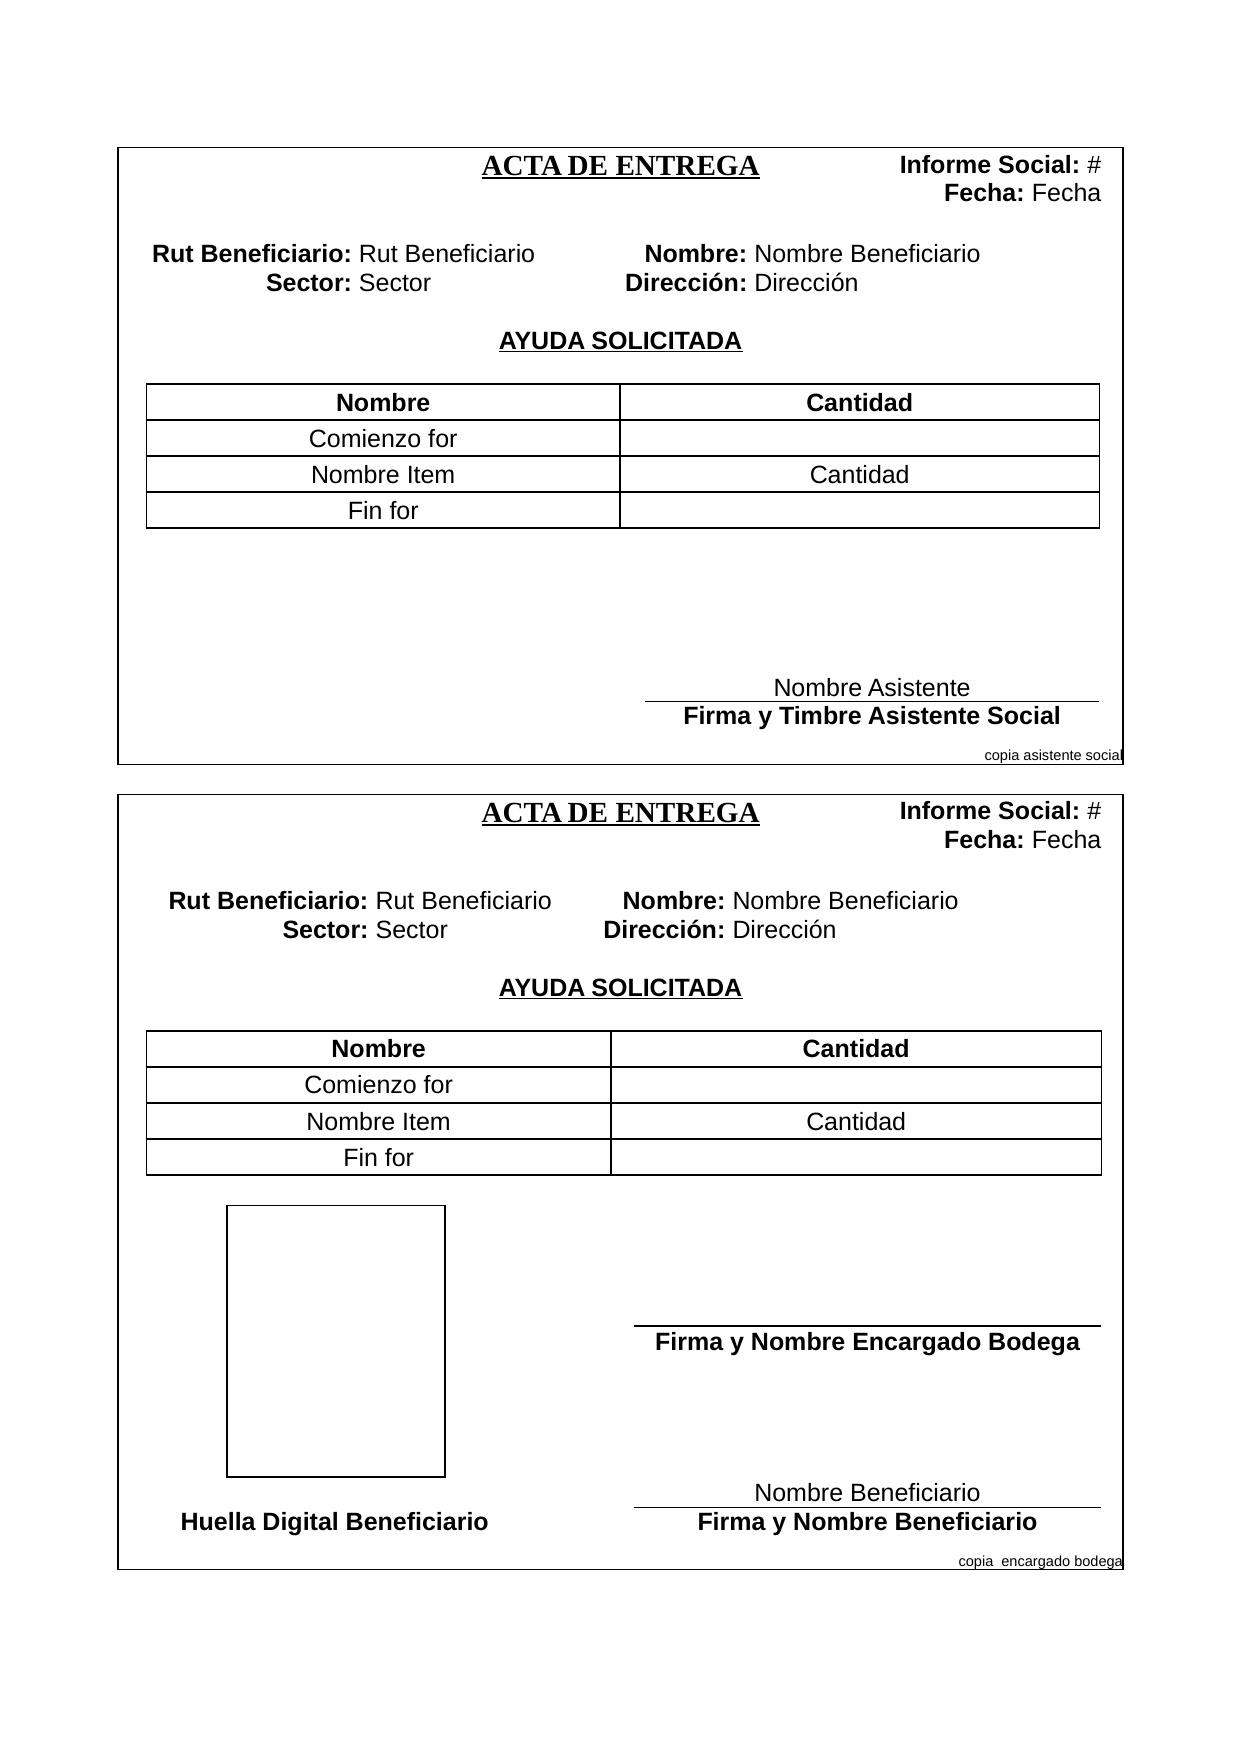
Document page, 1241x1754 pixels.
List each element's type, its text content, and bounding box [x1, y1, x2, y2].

table_cell [228, 1206, 444, 1476]
table_header ACTA DE ENTREGA [119, 150, 1122, 214]
table_cell [621, 493, 1099, 527]
table_cell Comienzo for [147, 1068, 610, 1102]
table_cell [119, 383, 146, 419]
table_cell [612, 1140, 1101, 1174]
table_cell Firma y Nombre Beneficiario [634, 1508, 1101, 1535]
table_cell [119, 673, 645, 701]
table_cell Cantidad [612, 1032, 1101, 1066]
table_cell [119, 615, 1122, 644]
table_cell [446, 1416, 611, 1446]
table_cell [446, 1325, 611, 1356]
table_cell [119, 558, 1122, 586]
table_cell AYUDA SOLICITADA [119, 297, 1122, 383]
table_cell [1101, 1507, 1122, 1535]
table_cell Nombre Beneficiario [754, 239, 1099, 268]
table_cell [119, 1507, 173, 1535]
table_cell [119, 915, 146, 944]
table_cell [119, 1265, 226, 1295]
table_cell [496, 1507, 611, 1535]
table_cell [446, 1235, 611, 1265]
table_cell [119, 886, 146, 915]
table_cell [1100, 419, 1122, 455]
table_cell Nombre [147, 385, 619, 419]
table_cell [634, 1295, 1101, 1325]
table_cell Huella Digital Beneficiario [173, 1507, 496, 1535]
table_cell [1101, 886, 1122, 915]
table_cell Rut Beneficiario: [146, 239, 359, 268]
table_cell Rut Beneficiario: [146, 886, 375, 915]
table_cell [119, 1138, 146, 1174]
table_cell copia encargado bodega [119, 1535, 1122, 1569]
table_cell [611, 1265, 1122, 1295]
table_cell Nombre Item [147, 457, 619, 491]
table_cell Fin for [147, 1140, 610, 1174]
table_cell Dirección [754, 268, 1099, 297]
table_cell [612, 1068, 1101, 1102]
table_cell [119, 644, 1122, 672]
table_cell [1100, 455, 1122, 491]
table_cell [119, 1356, 226, 1386]
table_cell Dirección [732, 915, 1101, 944]
table_cell [611, 1356, 1122, 1386]
table_cell Sector [375, 915, 598, 944]
table_cell [446, 1205, 611, 1235]
table_cell [119, 1030, 146, 1066]
table_cell Nombre Beneficiario [634, 1476, 1101, 1507]
table_cell Comienzo for [147, 421, 619, 455]
table_cell [119, 527, 1122, 557]
table_cell [119, 1066, 146, 1102]
table_cell Nombre: [606, 239, 754, 268]
table_cell Firma y Nombre Encargado Bodega [634, 1327, 1101, 1356]
table_cell Nombre Beneficiario [732, 886, 1101, 915]
table_cell [119, 1416, 226, 1446]
table_cell Cantidad [621, 457, 1099, 491]
table_header ACTA DE ENTREGA [119, 795, 1122, 861]
table_cell [446, 1265, 611, 1295]
table_cell [1100, 383, 1122, 419]
table_cell [173, 1476, 496, 1507]
table_cell [1102, 1066, 1122, 1102]
table_cell Sector: [146, 915, 375, 944]
table_cell [1101, 1476, 1122, 1507]
table_cell Nombre Item [147, 1104, 610, 1138]
table_cell [446, 1386, 611, 1416]
table_cell [119, 1446, 226, 1476]
table_cell [119, 1205, 226, 1235]
table_cell copia asistente social [119, 730, 1122, 764]
table_cell [119, 1295, 226, 1325]
table_cell [119, 701, 645, 730]
table_cell [611, 1325, 633, 1356]
table_cell [119, 1476, 173, 1507]
table_cell [611, 1507, 633, 1535]
table_cell Sector: [146, 268, 359, 297]
table_cell [611, 1295, 633, 1325]
table_cell [1099, 673, 1122, 701]
table_cell [1099, 701, 1122, 730]
table_cell [446, 1295, 611, 1325]
table_cell AYUDA SOLICITADA [119, 944, 1122, 1030]
table_cell [119, 1174, 1122, 1204]
table_cell [611, 1416, 1122, 1446]
table_cell [611, 1205, 1122, 1235]
table_cell [119, 239, 146, 268]
table_cell [1099, 239, 1122, 268]
table_cell Sector [359, 268, 606, 297]
table_cell [119, 1325, 226, 1356]
table_cell [1102, 1138, 1122, 1174]
table_cell [1102, 1030, 1122, 1066]
table_cell Cantidad [612, 1104, 1101, 1138]
table_cell [1100, 491, 1122, 527]
table_cell [1101, 1295, 1122, 1325]
table_cell [446, 1356, 611, 1386]
table_cell [119, 858, 1122, 886]
table_cell Nombre: [598, 886, 732, 915]
table_cell Cantidad [621, 385, 1099, 419]
table_cell [119, 1386, 226, 1416]
table_cell [611, 1386, 1122, 1416]
table_cell [611, 1446, 1122, 1476]
table_cell Dirección: [598, 915, 732, 944]
table_cell Nombre Asistente [645, 673, 1099, 701]
table_cell Fin for [147, 493, 619, 527]
table_cell [119, 1102, 146, 1138]
table_cell Dirección: [606, 268, 754, 297]
table_cell [1101, 915, 1122, 944]
table_cell Nombre [147, 1032, 610, 1066]
table_cell [446, 1446, 611, 1476]
table_cell Rut Beneficiario [359, 239, 606, 268]
table_cell [119, 268, 146, 297]
table_cell [1102, 1102, 1122, 1138]
table_cell [119, 455, 146, 491]
table_cell [621, 421, 1099, 455]
table_cell [119, 1235, 226, 1265]
table_cell Rut Beneficiario [375, 886, 598, 915]
table_cell Firma y Timbre Asistente Social [645, 702, 1099, 730]
table_cell [1101, 1325, 1122, 1356]
table_cell [611, 1235, 1122, 1265]
table_cell [1099, 268, 1122, 297]
table_cell [119, 586, 1122, 615]
table_cell [611, 1476, 633, 1507]
table_cell [496, 1476, 611, 1507]
table_cell [119, 211, 1122, 239]
table_cell [119, 419, 146, 455]
table_cell [119, 491, 146, 527]
